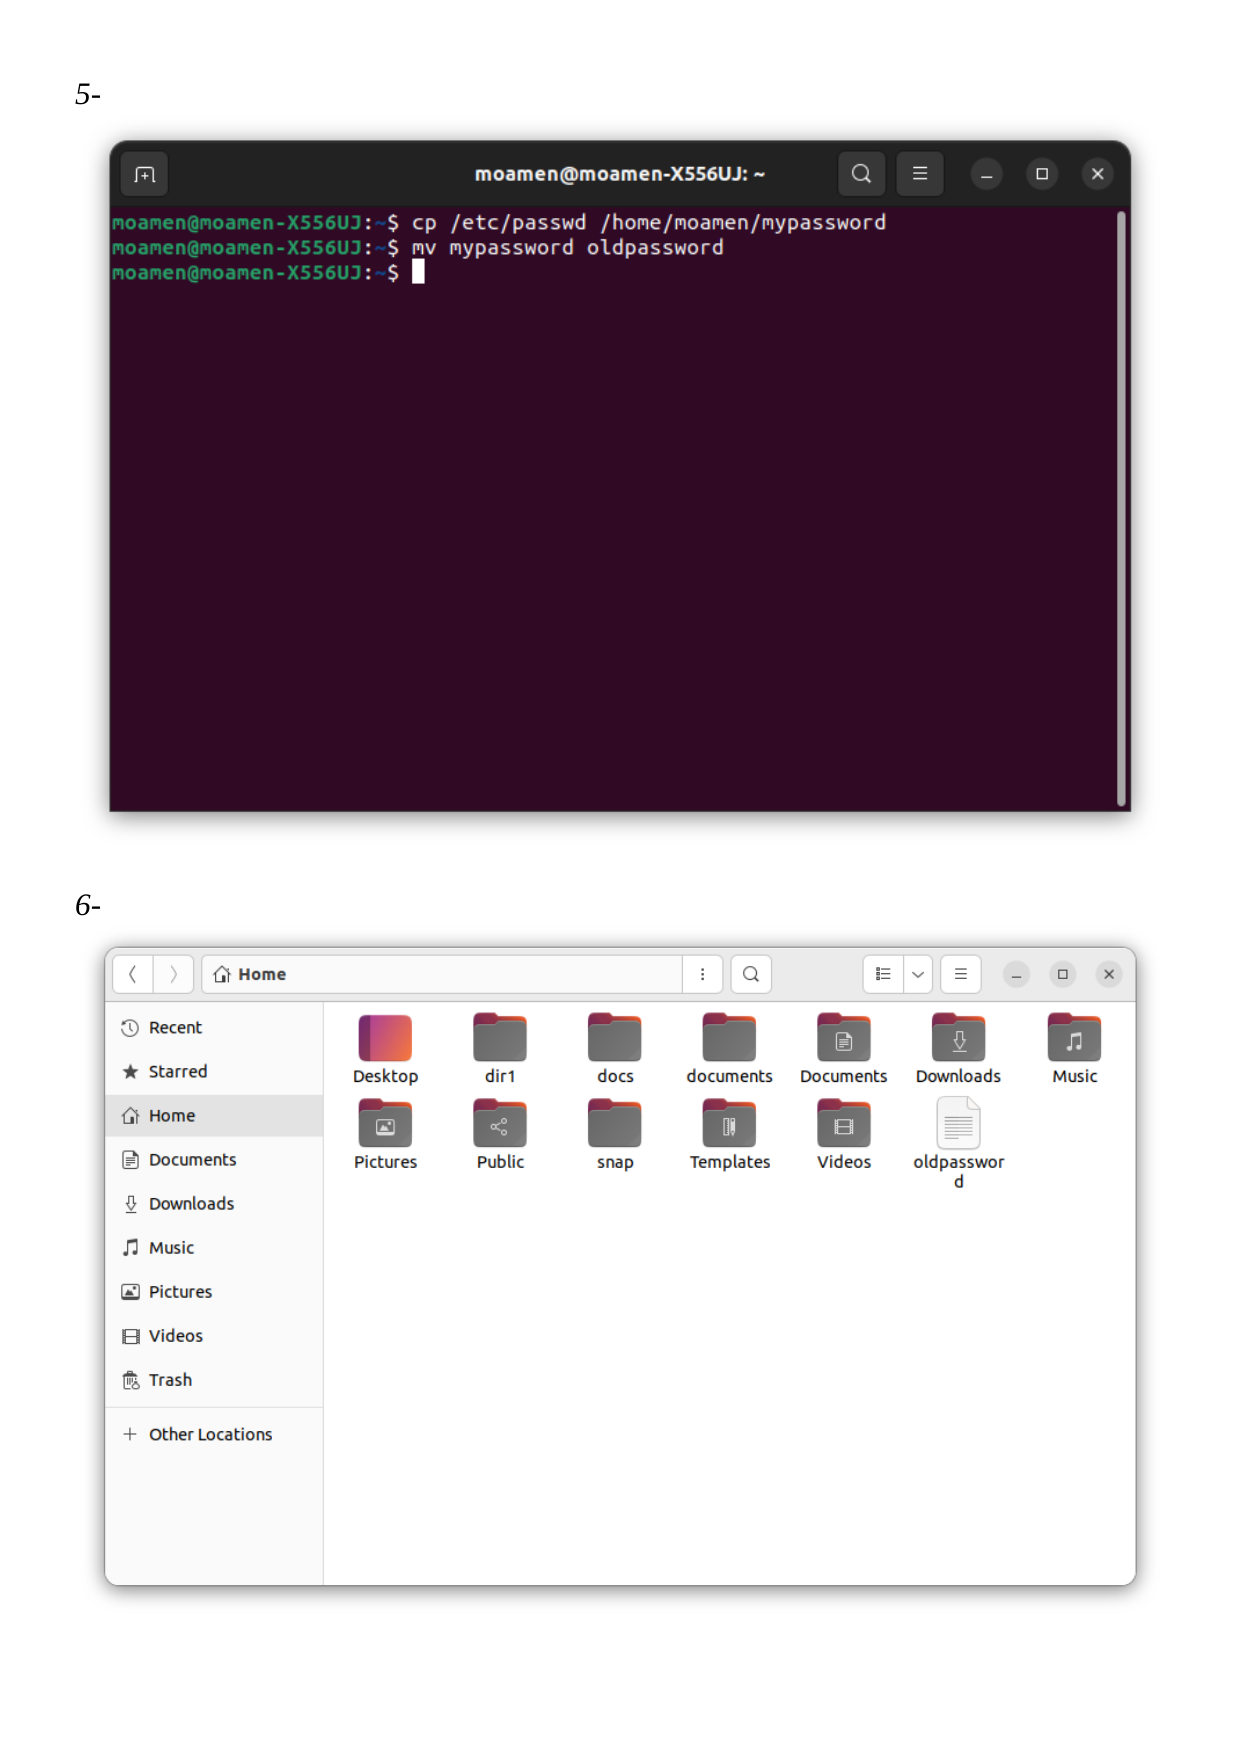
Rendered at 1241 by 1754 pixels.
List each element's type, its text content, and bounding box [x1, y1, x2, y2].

text 5- [75, 75, 1165, 111]
picture [75, 111, 1166, 851]
text 6- [75, 886, 1165, 922]
picture [75, 922, 1166, 1619]
